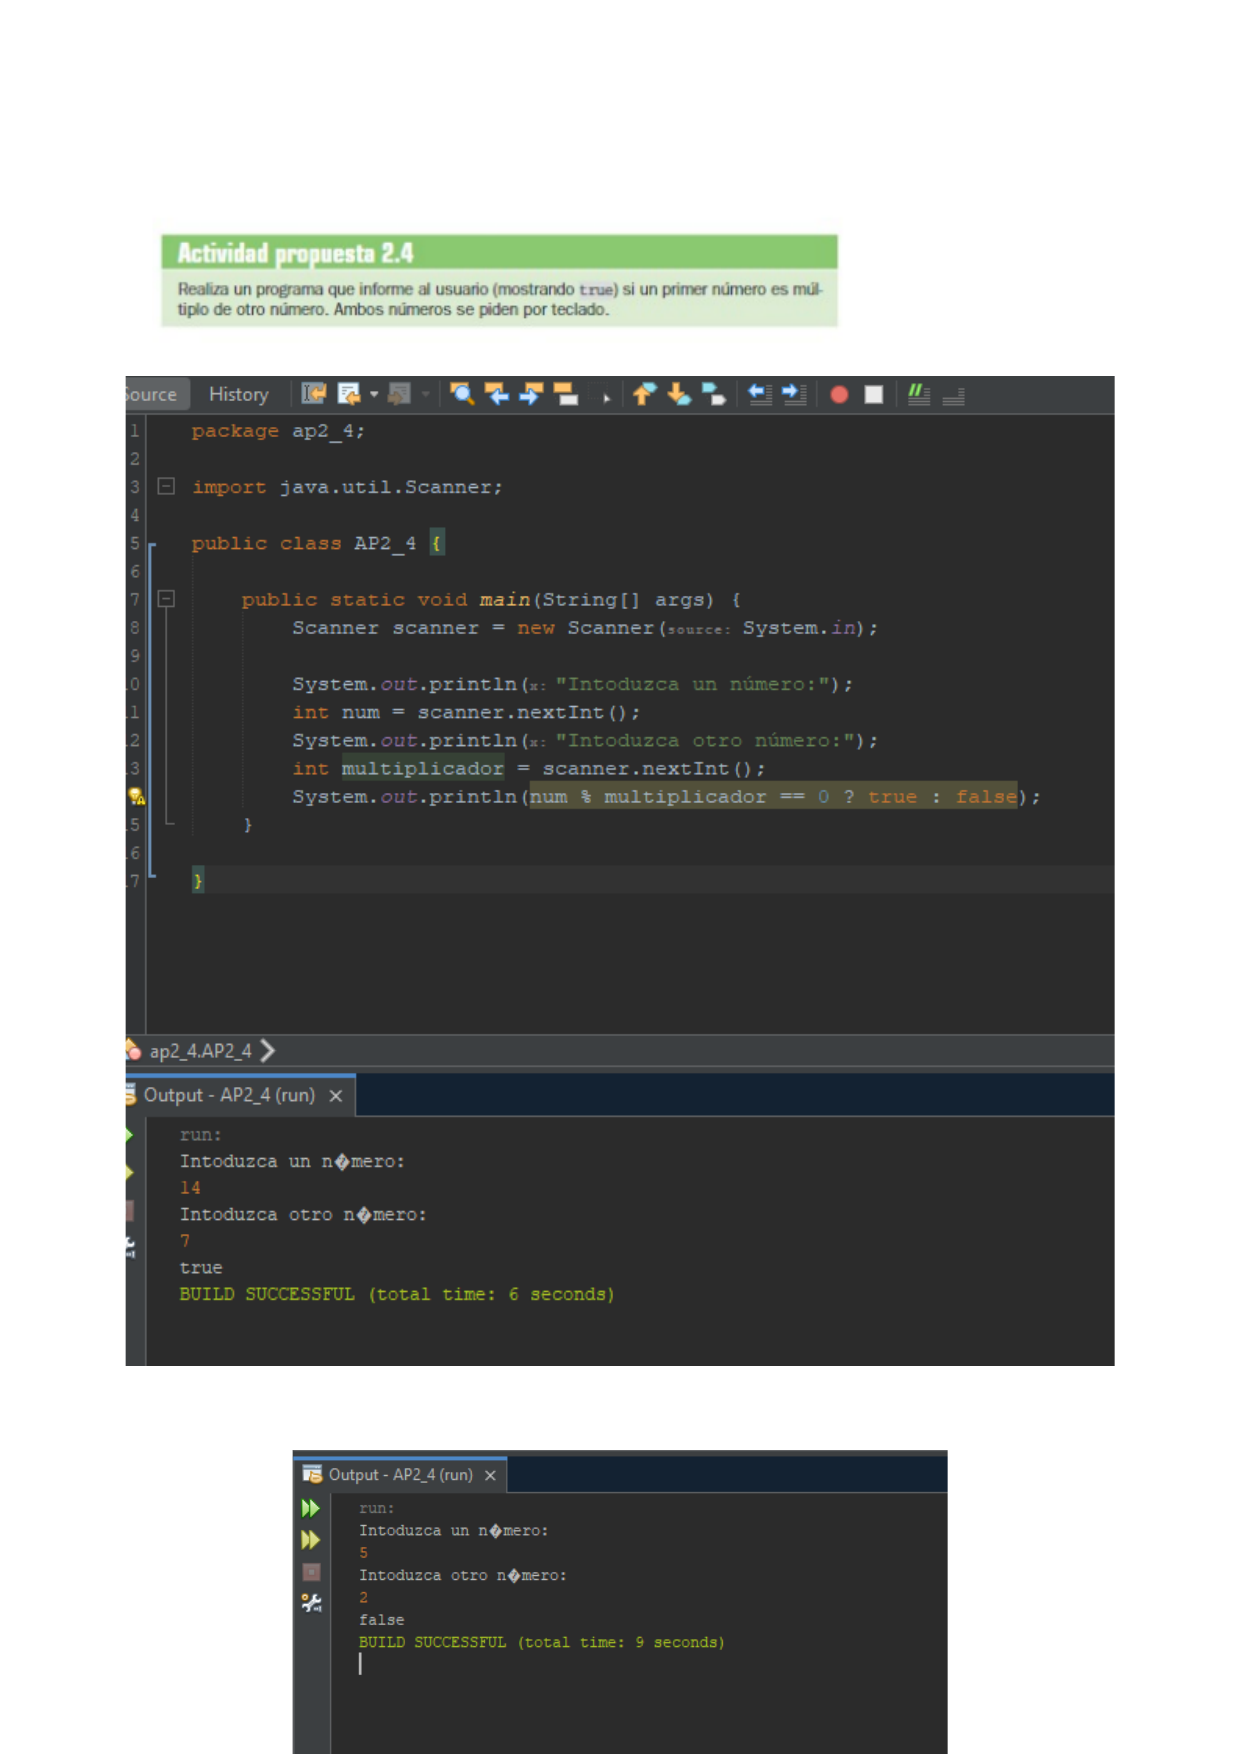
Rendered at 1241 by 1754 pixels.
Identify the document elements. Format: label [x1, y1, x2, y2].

picture [292, 1450, 948, 1754]
picture [125, 376, 1115, 1366]
picture [152, 210, 864, 361]
